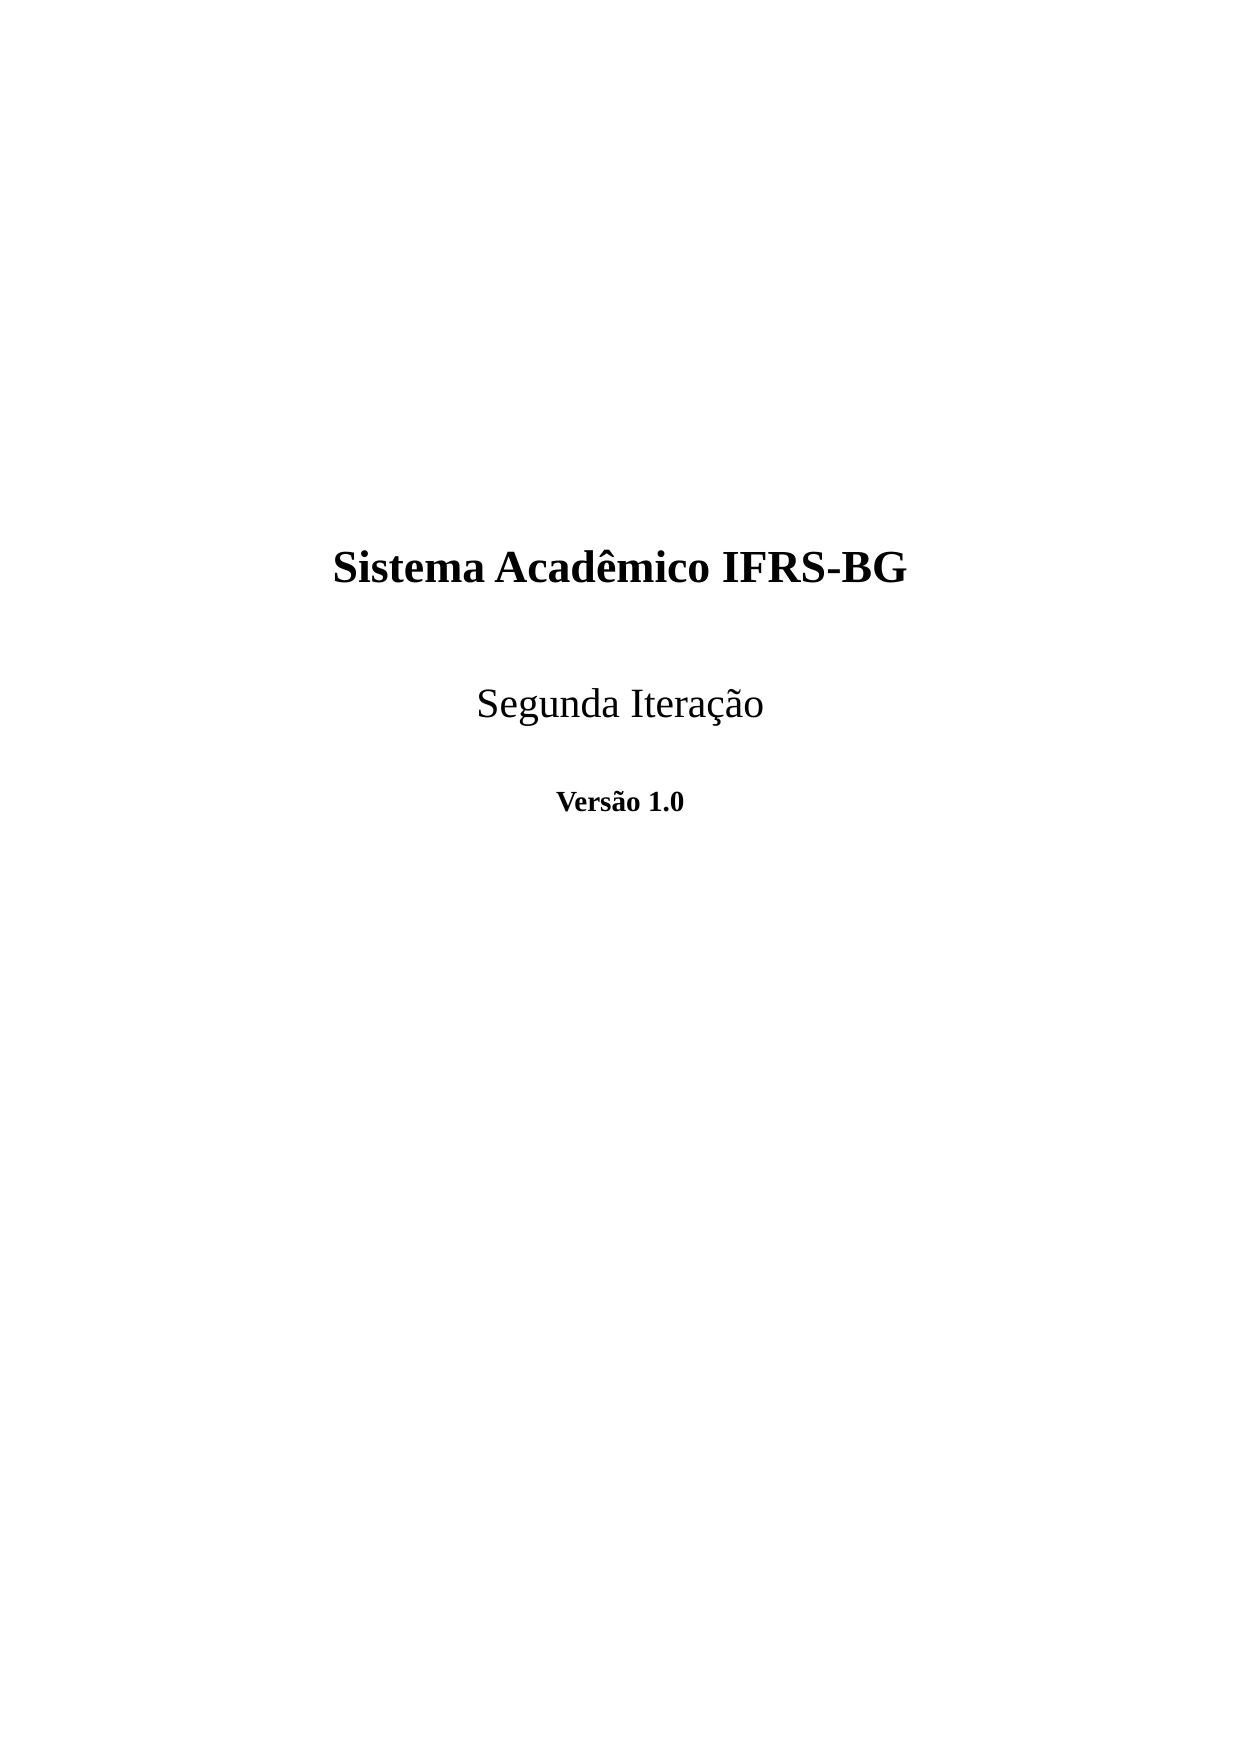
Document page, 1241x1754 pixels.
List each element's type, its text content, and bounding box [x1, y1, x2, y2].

text Segunda Iteração [118, 679, 1122, 727]
text Sistema Acadêmico IFRS-BG [118, 540, 1122, 592]
text Versão 1.0 [118, 784, 1122, 818]
